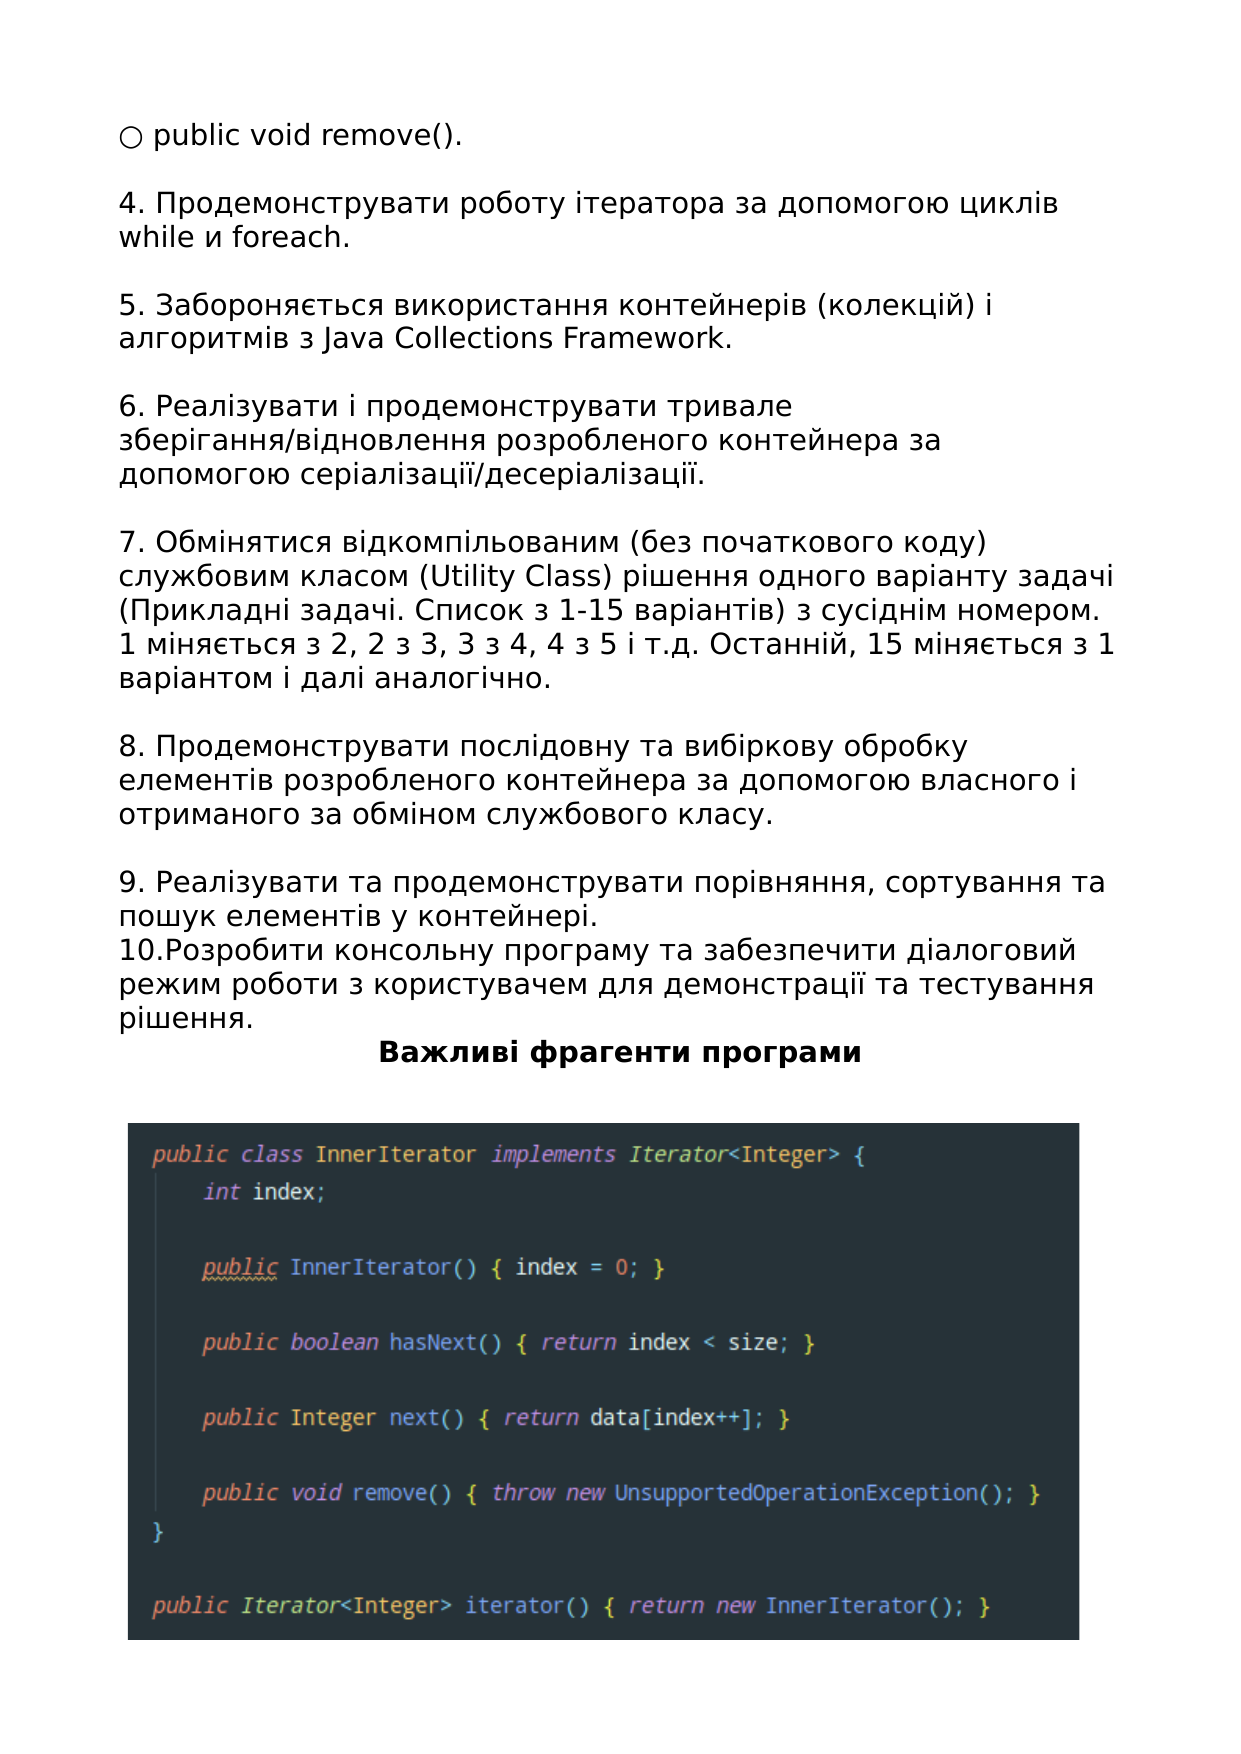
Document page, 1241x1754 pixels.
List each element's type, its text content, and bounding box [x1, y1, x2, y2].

text 5. Забороняється використання контейнерів (колекцій) і алгоритмів з Java Collections Framework. [118, 288, 1122, 356]
text 9. Реалізувати та продемонструвати порівняння, сортування та пошук елементів у контейнері. [118, 865, 1122, 933]
text 10.Розробити консольну програму та забезпечити діалоговий режим роботи з користувачем для демонстрації та тестування рішення. [118, 933, 1122, 1035]
text 4. Продемонструвати роботу ітератора за допомогою циклів ​ [118, 186, 1122, 220]
text 6. Реалізувати і продемонструвати тривале зберігання/відновлення розробленого контейнера за допомогою серіалізації/десеріалізації. [118, 390, 1122, 492]
text 8. Продемонструвати послідовну та вибіркову обробку елементів розробленого контейнера за допомогою власного і отриманого за обміном службового класу. [118, 729, 1122, 831]
text 1 міняється з 2, 2 з 3, 3 з 4, 4 з 5 і т.д. Останній, 15 міняється з 1 варіантом і далі аналогічно. [118, 627, 1122, 695]
text Важливі фрагенти програми [118, 1035, 1122, 1069]
picture [127, 1123, 1080, 1640]
text 7. Обмінятися відкомпільованим (без початкового коду) службовим класом (Utility Class) рішення одного варіанту задачі (Прикладні задачі. Список з 1-15 варіантів)​ з сусіднім номером. [118, 526, 1122, 627]
text ○ public void remove(). [118, 118, 1122, 152]
text while и foreach. [118, 220, 1122, 254]
